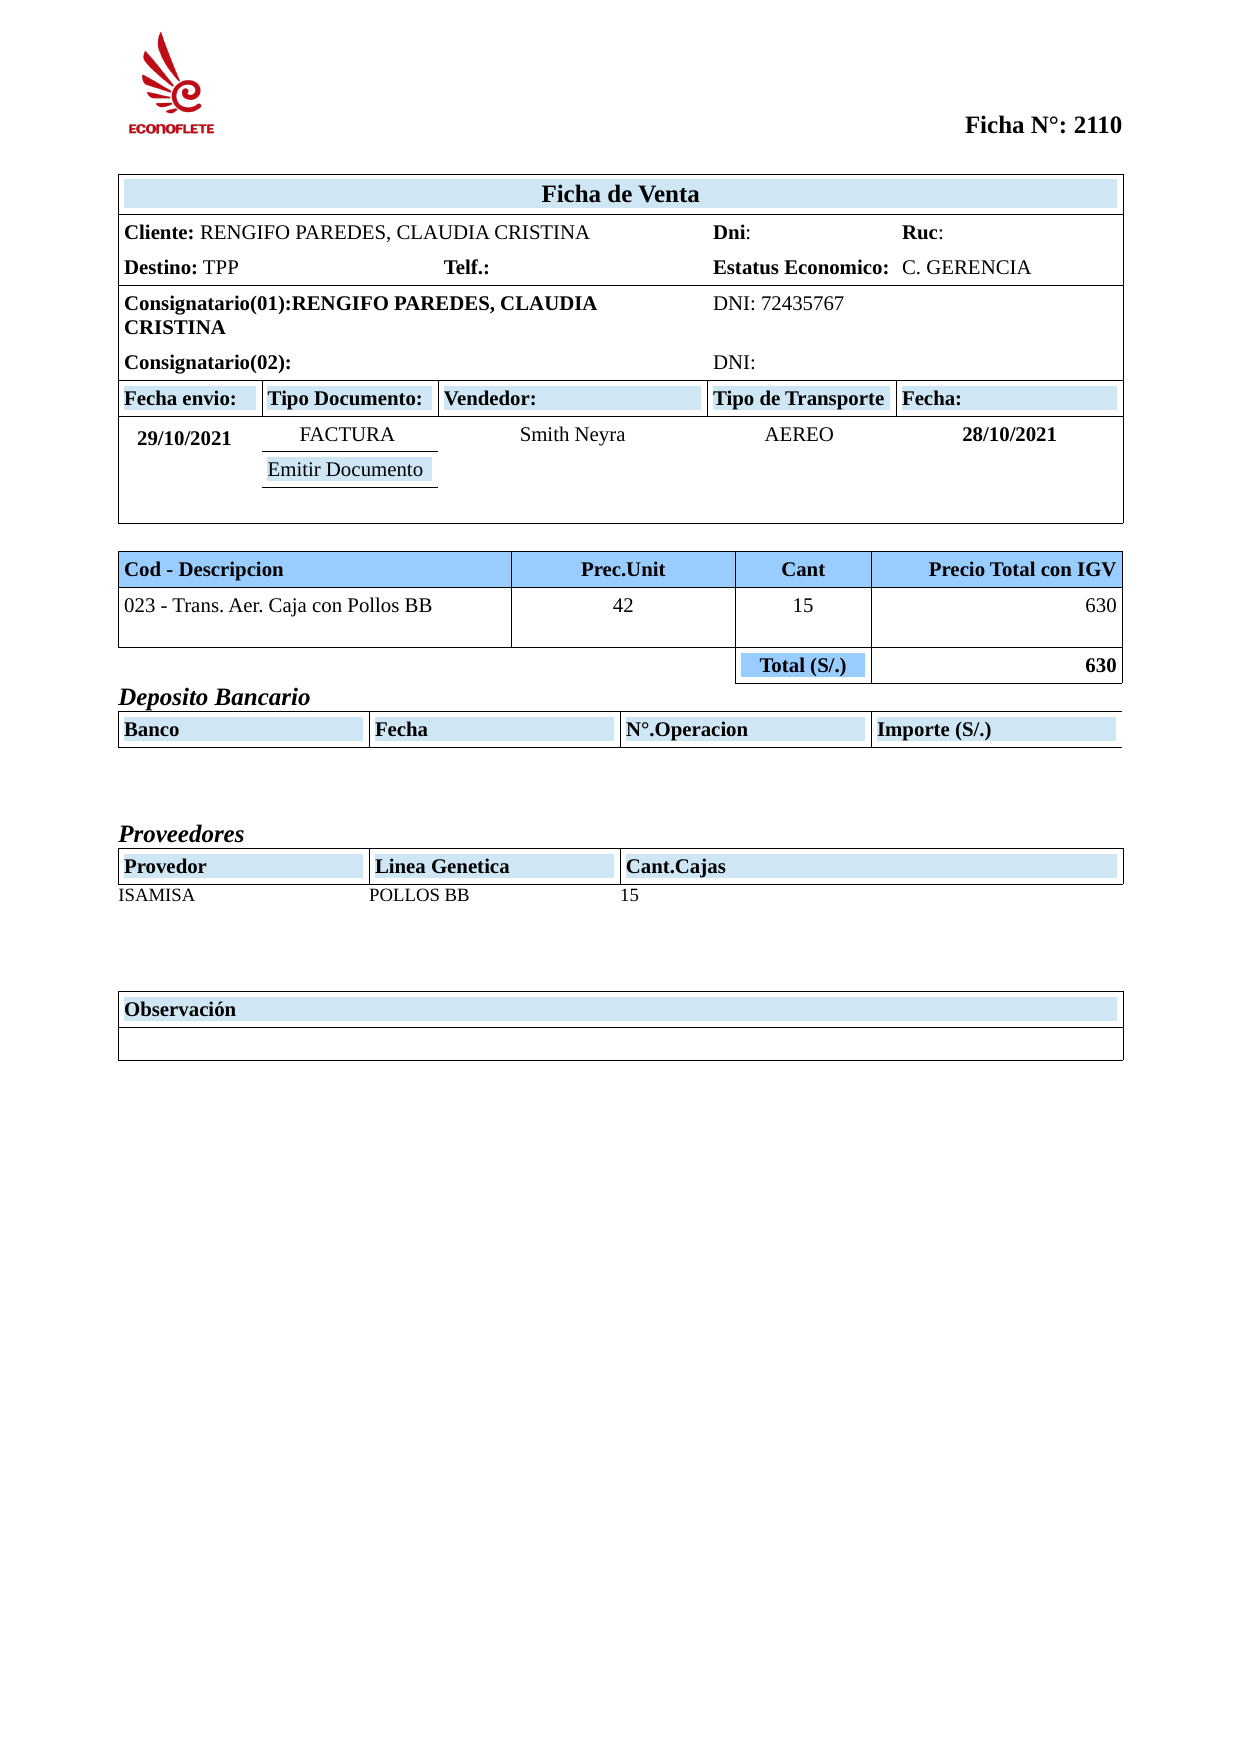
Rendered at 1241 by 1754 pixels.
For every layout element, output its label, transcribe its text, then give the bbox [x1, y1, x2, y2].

table_cell [511, 648, 735, 682]
table_cell Estatus Economico: [707, 249, 896, 285]
table_header Ficha de Venta [119, 175, 1123, 214]
table_cell [119, 1028, 1123, 1060]
table_header N°.Operacion [621, 712, 871, 747]
table_cell [369, 905, 620, 927]
table_cell [871, 771, 1122, 795]
table_cell [620, 795, 871, 819]
table_header Prec.Unit [512, 552, 735, 587]
table_cell Tipo de Transporte [708, 381, 896, 416]
table_cell DNI: [707, 345, 1123, 380]
table_cell 29/10/2021 [119, 417, 262, 523]
table_cell [871, 795, 1122, 819]
table_cell 630 [872, 588, 1122, 647]
text Deposito Bancario [118, 682, 1122, 711]
table_cell [369, 795, 620, 819]
table_cell Consignatario(01):RENGIFO PAREDES, CLAUDIA CRISTINA [119, 286, 707, 344]
table_header Cant [736, 552, 871, 587]
table_cell Tipo Documento: [263, 381, 438, 416]
table_cell [369, 748, 620, 771]
table_cell [118, 795, 369, 819]
table_cell 15 [736, 588, 871, 647]
table_cell Total (S/.) [736, 648, 871, 682]
table_header Importe (S/.) [872, 712, 1122, 747]
table_cell DNI: 72435767 [707, 286, 1123, 344]
table_cell [118, 748, 369, 771]
table_cell 42 [512, 588, 735, 647]
table_cell AEREO [707, 417, 896, 523]
table_cell [262, 488, 438, 523]
table_cell Ruc: [896, 215, 1123, 249]
table_cell 28/10/2021 [896, 417, 1123, 523]
table_cell [620, 771, 871, 795]
table_cell [620, 748, 871, 771]
table_cell 023 - Trans. Aer. Caja con Pollos BB [119, 588, 511, 647]
table_cell [118, 771, 369, 795]
table_cell Consignatario(02): [119, 345, 707, 380]
table_header Provedor [119, 849, 369, 883]
table_cell [118, 948, 369, 970]
text Proveedores [118, 819, 1122, 848]
table_cell [118, 905, 369, 927]
table_cell [369, 927, 620, 948]
table_cell [620, 948, 1123, 970]
table_cell Fecha envio: [119, 381, 262, 416]
table_cell Destino: TPP [119, 249, 438, 285]
table_cell Smith Neyra [438, 417, 707, 523]
table_header Fecha [370, 712, 620, 747]
table_cell [118, 927, 369, 948]
table_cell 630 [872, 648, 1122, 682]
table_header Linea Genetica [370, 849, 620, 883]
table_cell [620, 927, 1123, 948]
table_cell POLLOS BB [369, 885, 620, 905]
table_cell ISAMISA [118, 885, 369, 905]
table_cell [620, 970, 1123, 991]
table_cell Telf.: [438, 249, 707, 285]
table_header Observación [119, 992, 1123, 1027]
table_cell [118, 970, 369, 991]
table_cell Emitir Documento [262, 452, 438, 487]
table_header Precio Total con IGV [872, 552, 1122, 587]
table_cell [871, 748, 1122, 771]
table_header Banco [119, 712, 369, 747]
table_cell Fecha: [897, 381, 1123, 416]
table_cell [369, 948, 620, 970]
table_cell 15 [620, 885, 1123, 905]
picture [118, 31, 225, 134]
table_cell Dni: [707, 215, 896, 249]
table_cell FACTURA [262, 417, 438, 451]
table_header Cant.Cajas [621, 849, 1123, 883]
table_header Cod - Descripcion [119, 552, 511, 587]
table_cell Cliente: RENGIFO PAREDES, CLAUDIA CRISTINA [119, 215, 707, 249]
table_cell [620, 905, 1123, 927]
table_cell [369, 970, 620, 991]
table_cell [369, 771, 620, 795]
table_cell Vendedor: [439, 381, 707, 416]
table_cell C. GERENCIA [896, 249, 1123, 285]
table_cell [118, 648, 511, 682]
